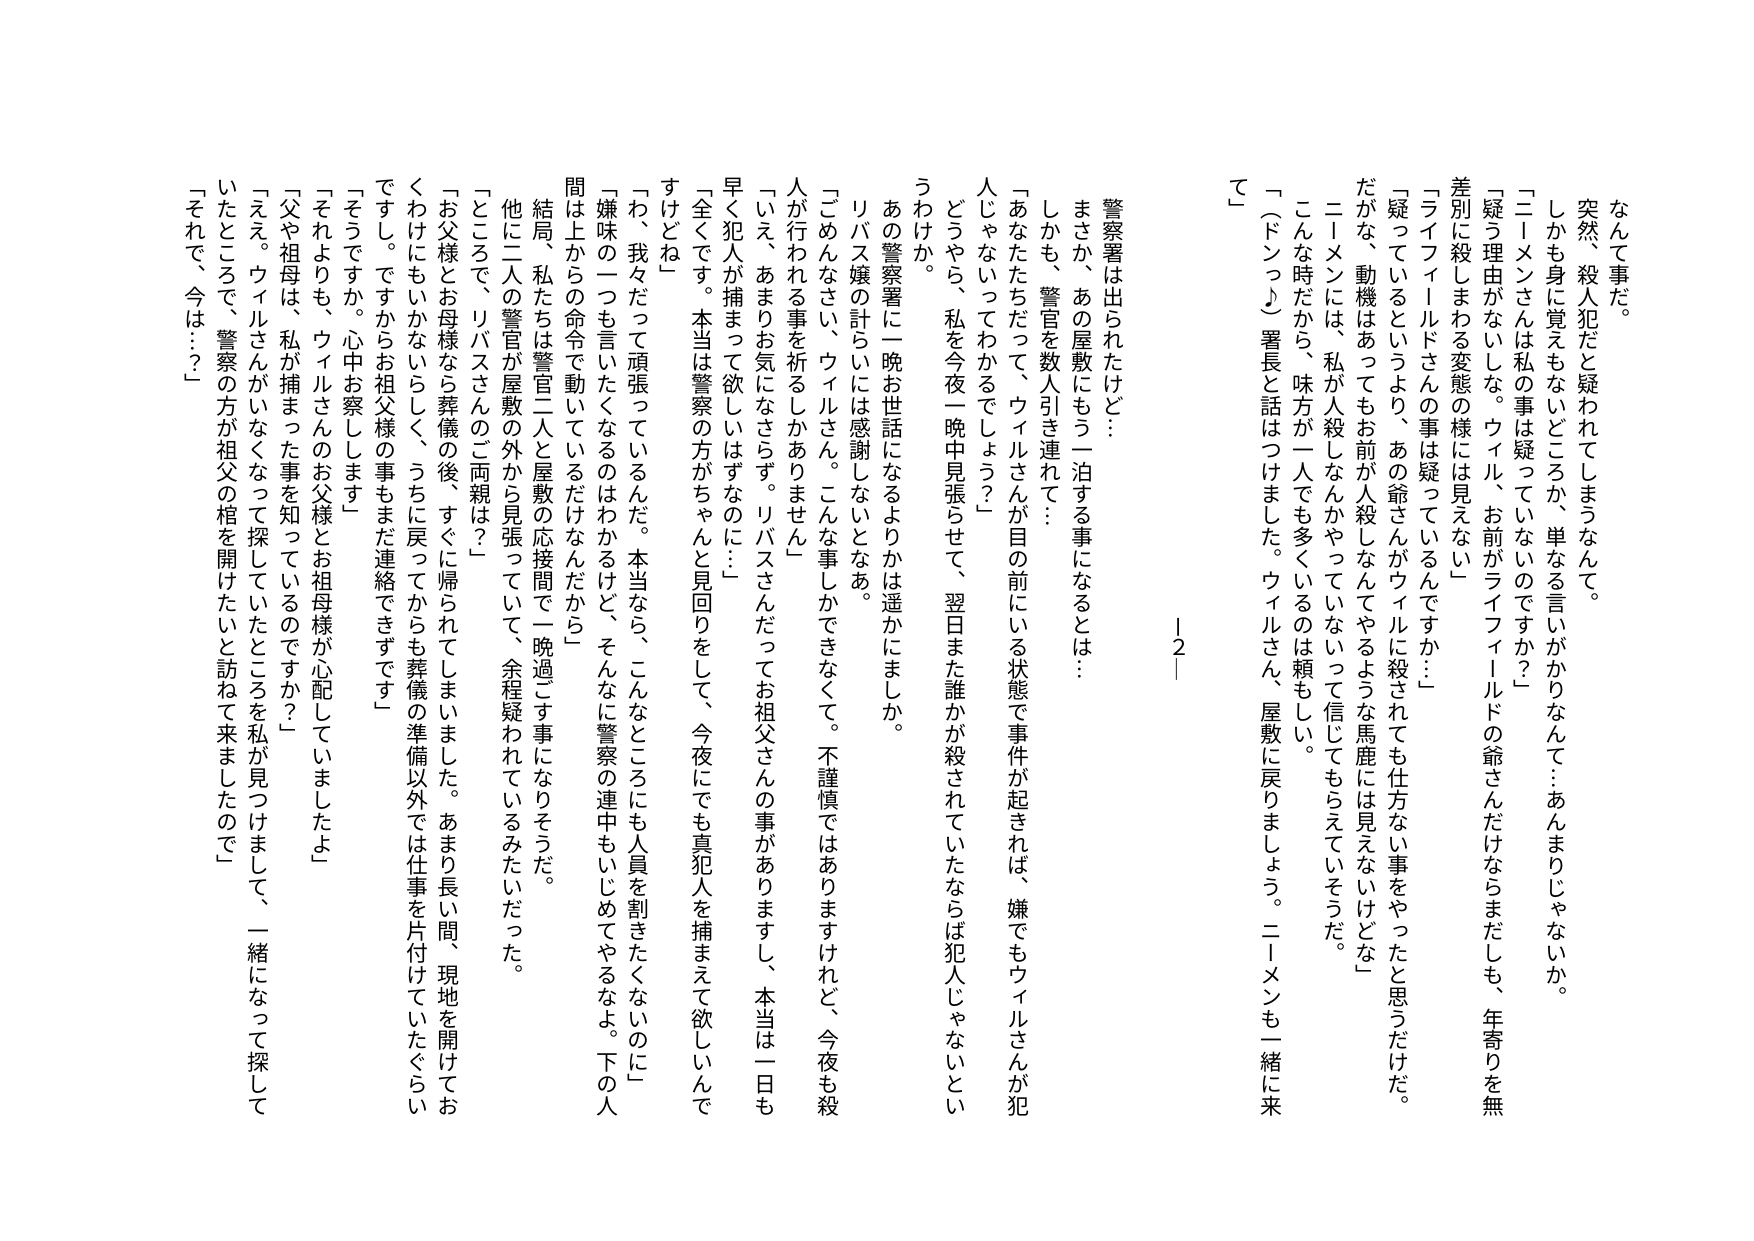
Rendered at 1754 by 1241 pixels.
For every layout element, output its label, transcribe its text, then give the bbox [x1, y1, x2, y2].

text 「ところで、リバスさんのご両親は？」 [465, 176, 496, 1122]
text 「ええ。ウィルさんがいなくなって探していたところを私が見つけまして、一緒になって探していたところで、警察の方が祖父の棺を開けたいと訪ねて来ましたので」 [211, 176, 275, 1122]
text 「疑っているというより、あの爺さんがウィルに殺されても仕方ない事をやったと思うだけだ。だがな、動機はあってもお前が人殺しなんてやるような馬鹿には見えないけどな」 [1351, 176, 1414, 1122]
text 「あなたたちだって、ウィルさんが目の前にいる状態で事件が起きれば、嫌でもウィルさんが犯人じゃないってわかるでしょう？」 [971, 176, 1035, 1122]
text 「わ、我々だって頑張っているんだ。本当なら、こんなところにも人員を割きたくないのに」 [623, 176, 655, 1122]
text ─２─ [1164, 176, 1195, 1122]
text しかも身に覚えもないどころか、単なる言いがかりなんて…あんまりじゃないか。 [1541, 176, 1572, 1122]
text あの警察署に一晩お世話になるよりかは遥かにましか。 [876, 176, 908, 1122]
text 「お父様とお母様なら葬儀の後、すぐに帰られてしまいました。あまり長い間、現地を開けておくわけにもいかないらしく、うちに戻ってからも葬儀の準備以外では仕事を片付けていたぐらいですし。ですからお祖父様の事もまだ連絡できずです」 [370, 176, 465, 1122]
text 他に二人の警官が屋敷の外から見張っていて、余程疑われているみたいだった。 [496, 176, 528, 1122]
text 突然、殺人犯だと疑われてしまうなんて。 [1572, 176, 1604, 1122]
text しかも、警官を数人引き連れて… [1035, 176, 1066, 1122]
text 「それよりも、ウィルさんのお父様とお祖母様が心配していましたよ」 [306, 176, 338, 1122]
text 「父や祖母は、私が捕まった事を知っているのですか？」 [275, 176, 306, 1122]
text 「ニーメンさんは私の事は疑っていないのですか？」 [1509, 176, 1541, 1122]
text リバス嬢の計らいには感謝しないとなあ。 [845, 176, 876, 1122]
text どうやら、私を今夜一晩中見張らせて、翌日また誰かが殺されていたならば犯人じゃないというわけか。 [908, 176, 971, 1122]
text こんな時だから、味方が一人でも多くいるのは頼もしい。 [1287, 176, 1319, 1122]
text 「ごめんなさい、ウィルさん。こんな事しかできなくて。不謹慎ではありますけれど、今夜も殺人が行われる事を祈るしかありません」 [781, 176, 845, 1122]
text 「疑う理由がないしな。ウィル、お前がライフィールドの爺さんだけならまだしも、年寄りを無差別に殺しまわる変態の様には見えない」 [1446, 176, 1509, 1122]
text なんて事だ。 [1604, 176, 1636, 1122]
text ニーメンには、私が人殺しなんかやっていないって信じてもらえていそうだ。 [1319, 176, 1351, 1122]
text 「全くです。本当は警察の方がちゃんと見回りをして、今夜にでも真犯人を捕まえて欲しいんですけどね」 [655, 176, 718, 1122]
text 警察署は出られたけど… [1098, 176, 1130, 1122]
text 「そうですか。心中お察しします」 [338, 176, 370, 1122]
text 「（ドンっ♪）署長と話はつけました。ウィルさん、屋敷に戻りましょう。ニーメンも一緒に来て」 [1224, 176, 1287, 1122]
text 「ライフィールドさんの事は疑っているんですか…」 [1414, 176, 1446, 1122]
text 「嫌味の一つも言いたくなるのはわかるけど、そんなに警察の連中もいじめてやるなよ。下の人間は上からの命令で動いているだけなんだから」 [560, 176, 623, 1122]
text 「それで、今は…？」 [180, 176, 211, 1122]
text まさか、あの屋敷にもう一泊する事になるとは… [1066, 176, 1098, 1122]
text 「いえ、あまりお気になさらず。リバスさんだってお祖父さんの事がありますし、本当は一日も早く犯人が捕まって欲しいはずなのに…」 [718, 176, 781, 1122]
text 結局、私たちは警官二人と屋敷の応接間で一晩過ごす事になりそうだ。 [528, 176, 560, 1122]
